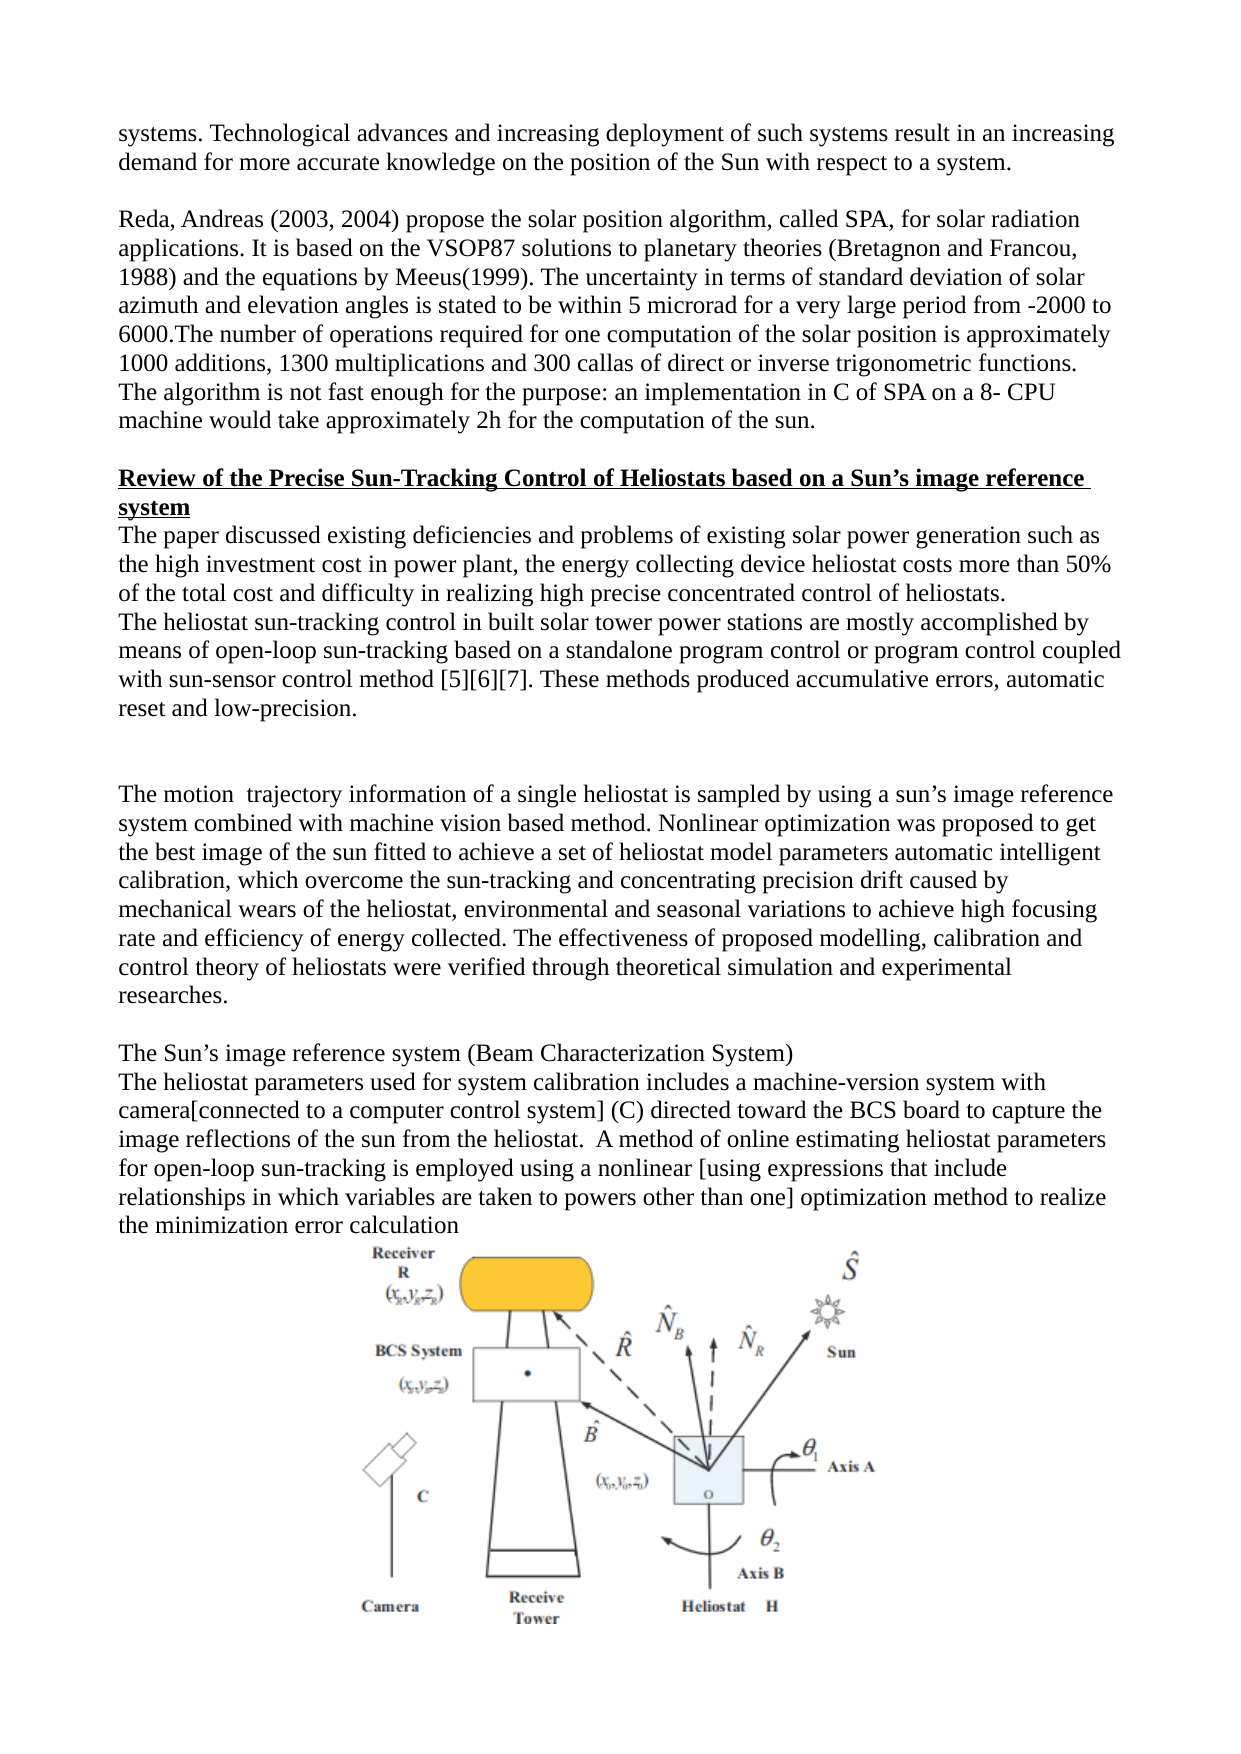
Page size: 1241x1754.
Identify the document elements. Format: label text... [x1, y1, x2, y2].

text Reda, Andreas (2003, 2004) propose the solar position algorithm, called SPA, for solar radiation applications. It is based on the VSOP87 solutions to planetary theories (Bretagnon and Francou, 1988) and the equations by Meeus(1999). The uncertainty in terms of standard deviation of solar azimuth and elevation angles is stated to be within 5 microrad for a very large period from -2000 to 6000.The number of operations required for one computation of the solar position is approximately 1000 additions, 1300 multiplications and 300 callas of direct or inverse trigonometric functions. The algorithm is not fast enough for the purpose: an implementation in C of SPA on a 8- CPU machine would take approximately 2h for the computation of the sun. [118, 204, 1122, 434]
text The paper discussed existing deficiencies and problems of existing solar power generation such as the high investment cost in power plant, the energy collecting device heliostat costs more than 50% of the total cost and difficulty in realizing high precise concentrated control of heliostats. [118, 521, 1122, 607]
text Review of the Precise Sun-Tracking Control of Heliostats based on a Sun’s image reference system [118, 463, 1122, 521]
text systems. Technological advances and increasing deployment of such systems result in an increasing demand for more accurate knowledge on the position of the Sun with respect to a system. [118, 118, 1122, 176]
text The heliostat parameters used for system calibration includes a machine-version system with camera[connected to a computer control system] (C) directed toward the BCS board to capture the image reflections of the sun from the heliostat. A method of online estimating heliostat parameters for open-loop sun-tracking is employed using a nonlinear [using expressions that include relationships in which variables are taken to powers other than one] optimization method to realize the minimization error calculation [118, 1067, 1122, 1239]
text The heliostat sun-tracking control in built solar tower power stations are mostly accomplished by means of open-loop sun-tracking based on a standalone program control or program control coupled with sun-sensor control method [5][6][7]. These methods produced accumulative errors, automatic reset and low-precision. [118, 607, 1122, 722]
picture [318, 1239, 922, 1624]
text The Sun’s image reference system (Beam Characterization System) [118, 1038, 1122, 1067]
text The motion trajectory information of a single heliostat is sampled by using a sun’s image reference system combined with machine vision based method. Nonlinear optimization was proposed to get the best image of the sun fitted to achieve a set of heliostat model parameters automatic intelligent calibration, which overcome the sun-tracking and concentrating precision drift caused by mechanical wears of the heliostat, environmental and seasonal variations to achieve high focusing rate and efficiency of energy collected. The effectiveness of proposed modelling, calibration and control theory of heliostats were verified through theoretical simulation and experimental researches. [118, 779, 1122, 1009]
